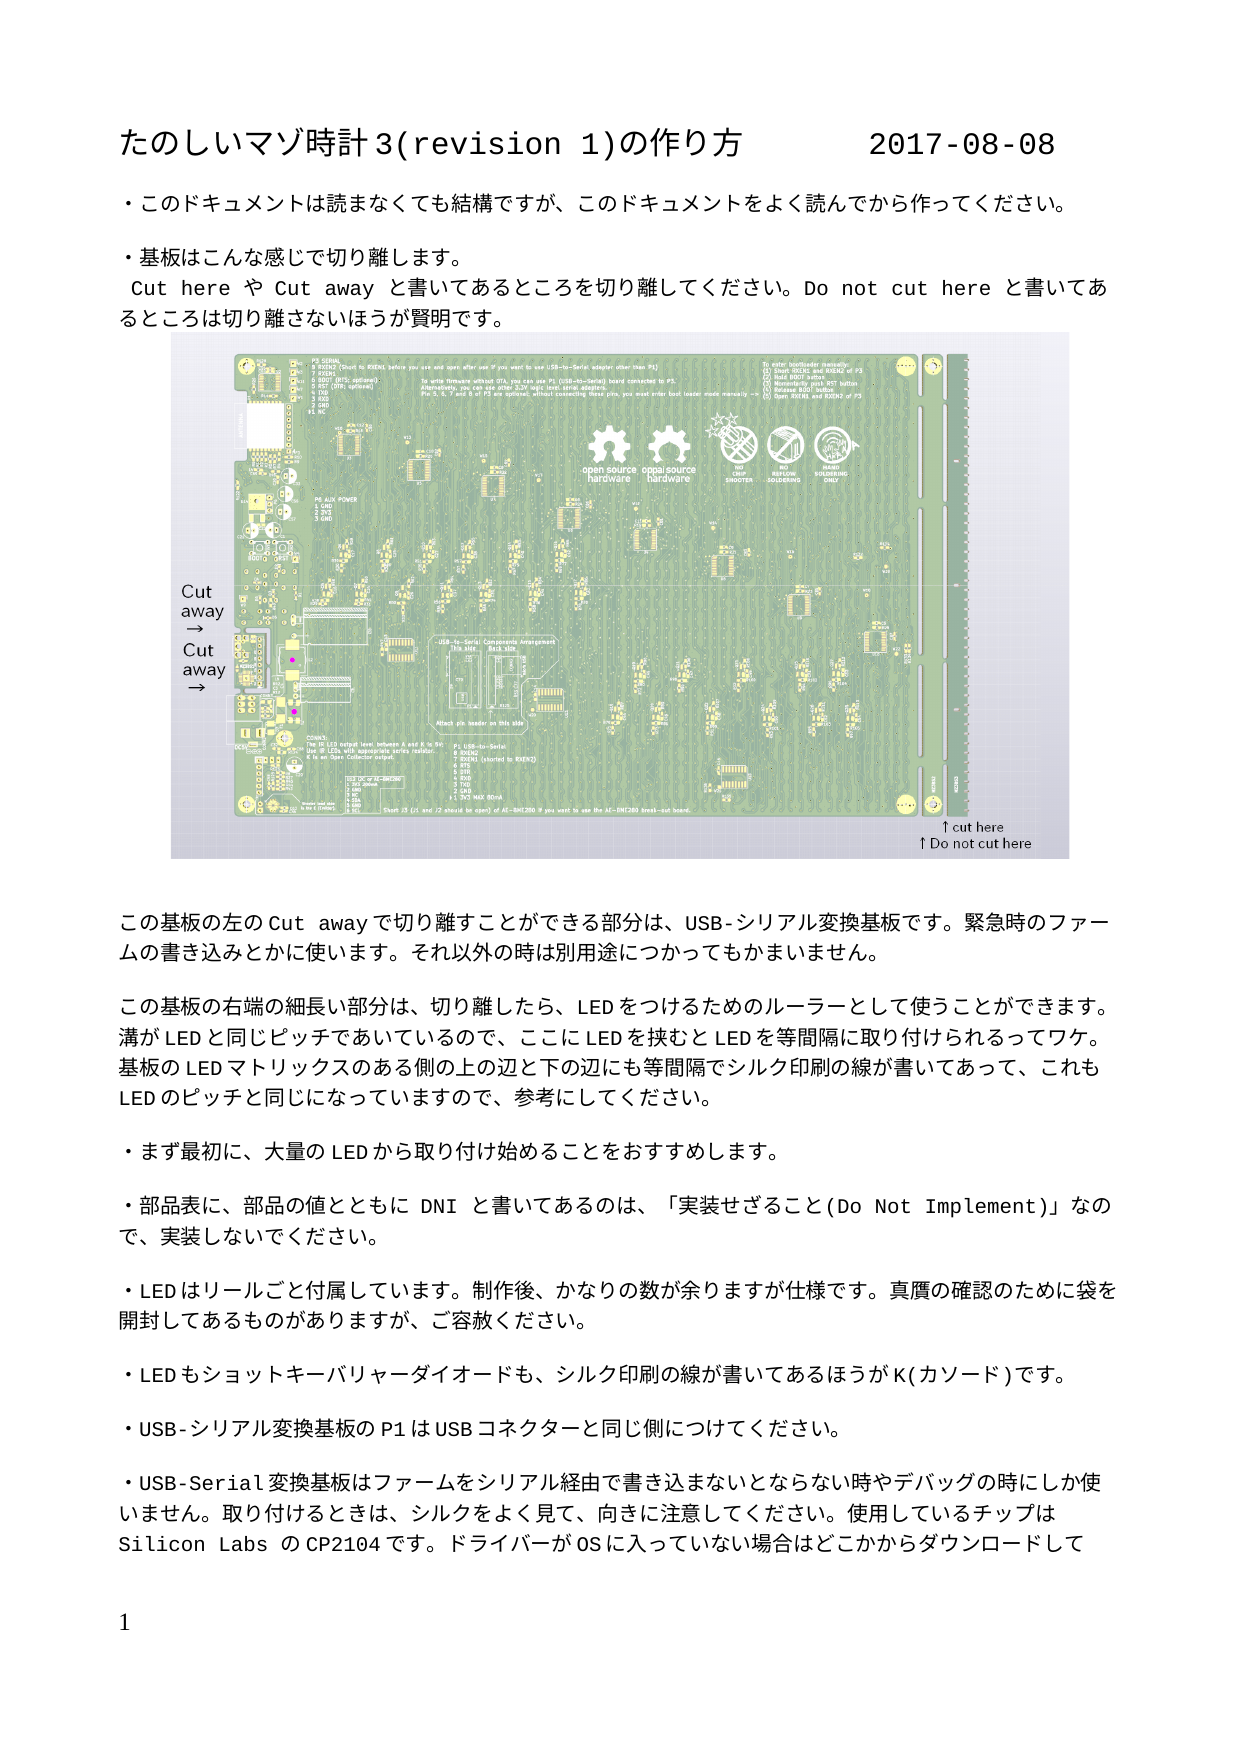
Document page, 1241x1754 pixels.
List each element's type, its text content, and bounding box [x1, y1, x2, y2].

text この基板の左のCut awayで切り離すことができる部分は、USB-シリアル変換基板です。緊急時のファームの書き込みとかに使います。それ以外の時は別用途につかってもかまいません。 [118, 906, 1122, 967]
text ・部品表に、部品の値とともに DNI と書いてあるのは、「実装せざること(Do Not Implement)」なので、実装しないでください。 [118, 1190, 1122, 1250]
text この基板の右端の細長い部分は、切り離したら、LEDをつけるためのルーラーとして使うことができます。溝がLEDと同じピッチであいているので、ここにLEDを挟むとLEDを等間隔に取り付けられるってワケ。基板のLEDマトリックスのある側の上の辺と下の辺にも等間隔でシルク印刷の線が書いてあって、これもLEDのピッチと同じになっていますので、参考にしてください。 [118, 990, 1122, 1112]
text ・USB-Serial変換基板はファームをシリアル経由で書き込まないとならない時やデバッグの時にしか使いません。取り付けるときは、シルクをよく見て、向きに注意してください。使用しているチップはSilicon Labs のCP2104です。ドライバーがOSに入っていない場合はどこかからダウンロードして [118, 1466, 1122, 1557]
text ・LEDはリールごと付属しています。制作後、かなりの数が余りますが仕様です。真贋の確認のために袋を開封してあるものがありますが、ご容赦ください。 [118, 1274, 1122, 1334]
text Cut here や Cut away と書いてあるところを切り離してください。Do not cut here と書いてあるところは切り離さないほうが賢明です。 [118, 271, 1122, 332]
text たのしいマゾ時計3(revision 1)の作り方 2017-08-08 [118, 118, 1122, 164]
text ・基板はこんな感じで切り離します。 [118, 241, 1122, 271]
text ・このドキュメントは読まなくても結構ですが、このドキュメントをよく読んでから作ってください。 [118, 187, 1122, 218]
picture [170, 332, 1070, 859]
text ・まず最初に、大量のLEDから取り付け始めることをおすすめします。 [118, 1136, 1122, 1166]
text ・USB-シリアル変換基板のP1はUSBコネクターと同じ側につけてください。 [118, 1412, 1122, 1443]
text ・LEDもショットキーバリャーダイオードも、シルク印刷の線が書いてあるほうがK(カソード)です。 [118, 1358, 1122, 1389]
